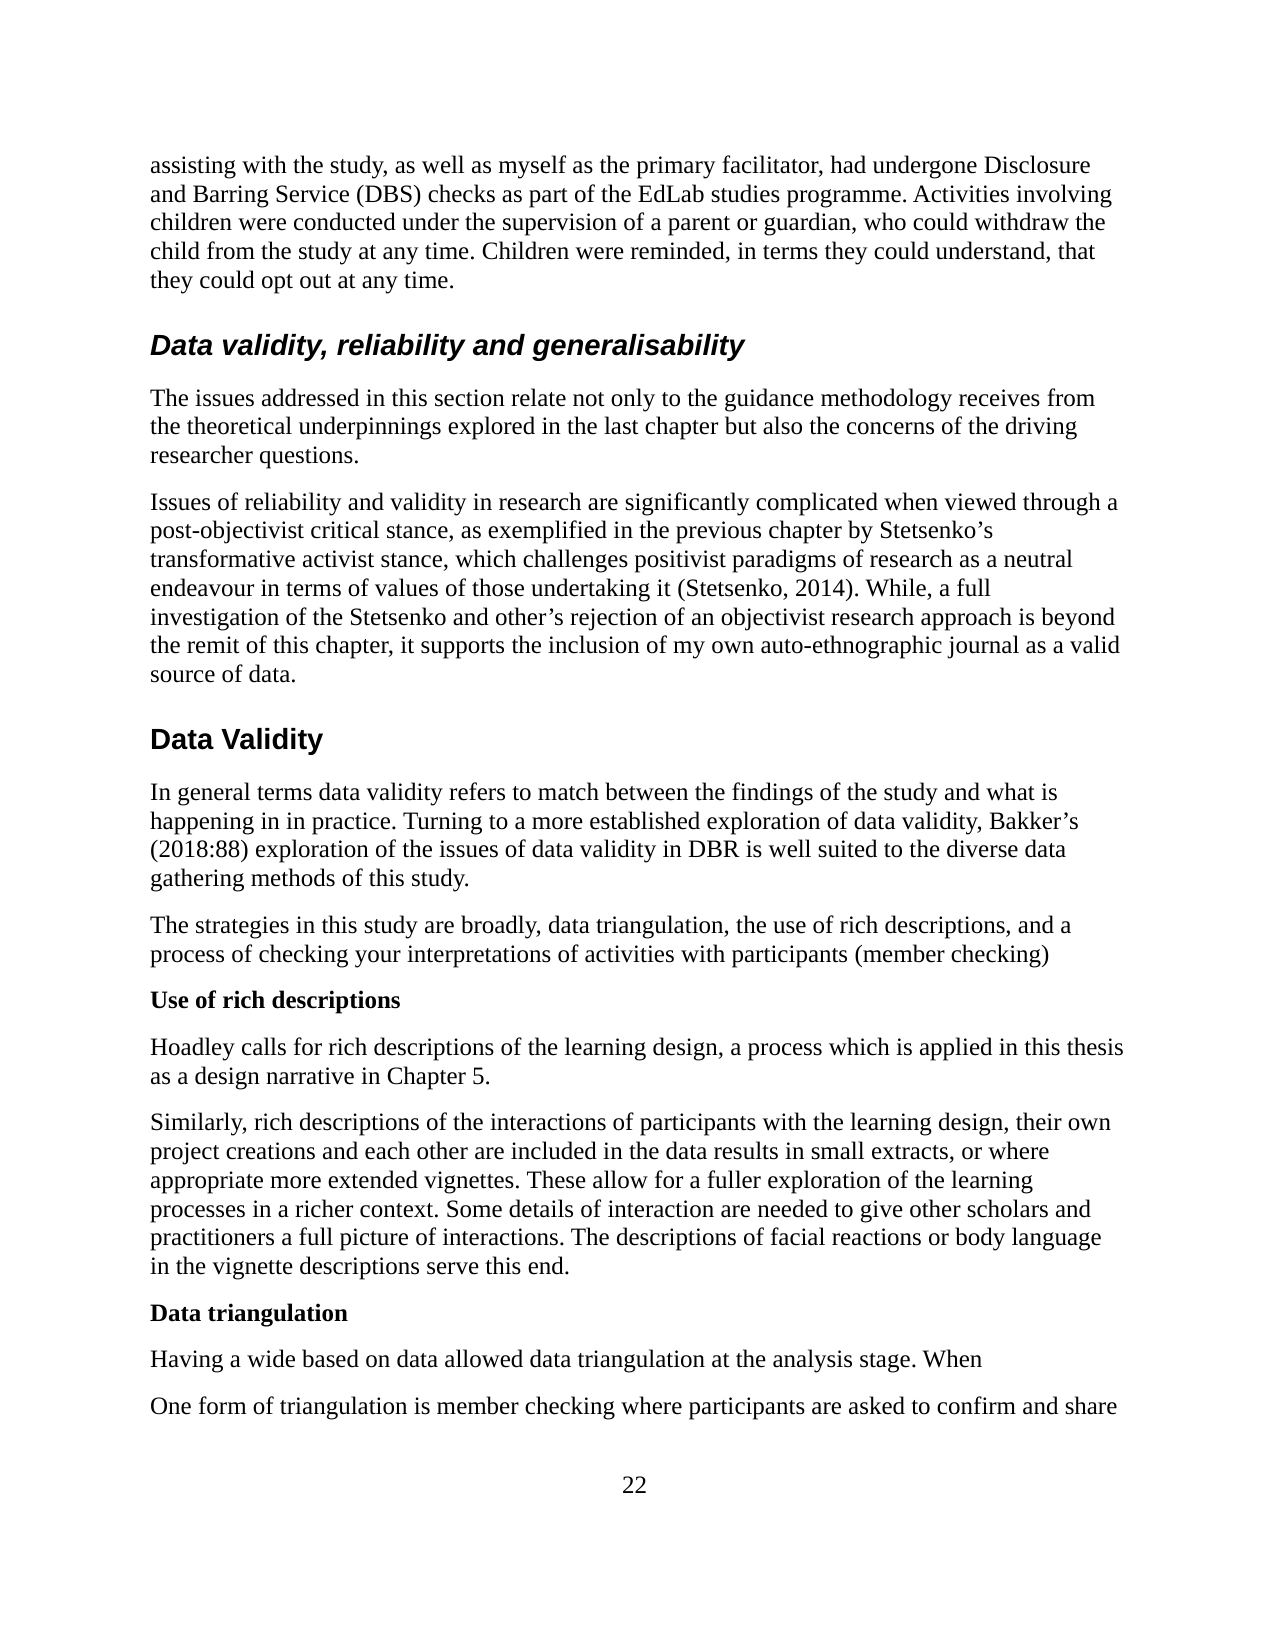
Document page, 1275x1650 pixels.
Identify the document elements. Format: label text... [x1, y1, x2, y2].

text Similarly, rich descriptions of the interactions of participants with the learning design, their own project creations and each other are included in the data results in small extracts, or where appropriate more extended vignettes. These allow for a fuller exploration of the learning processes in a richer context. Some details of interaction are needed to give other scholars and practitioners a full picture of interactions. The descriptions of facial reactions or body language in the vignette descriptions serve this end. [150, 1107, 1125, 1280]
text One form of triangulation is member checking where participants are asked to confirm and share [150, 1391, 1125, 1420]
text Having a wide based on data allowed data triangulation at the analysis stage. When [150, 1344, 1125, 1373]
text Issues of reliability and validity in research are significantly complicated when viewed through a post-objectivist critical stance, as exemplified in the previous chapter by Stetsenko’s transformative activist stance, which challenges positivist paradigms of research as a neutral endeavour in terms of values of those undertaking it (Stetsenko, 2014). While, a full investigation of the Stetsenko and other’s rejection of an objectivist research approach is beyond the remit of this chapter, it supports the inclusion of my own auto-ethnographic journal as a valid source of data. [150, 487, 1125, 688]
text Hoadley calls for rich descriptions of the learning design, a process which is applied in this thesis as a design narrative in Chapter 5. [150, 1032, 1125, 1089]
text The issues addressed in this section relate not only to the guidance methodology receives from the theoretical underpinnings explored in the last chapter but also the concerns of the driving researcher questions. [150, 383, 1125, 469]
text Data triangulation [150, 1298, 1125, 1327]
text assisting with the study, as well as myself as the primary facilitator, had undergone Disclosure and Barring Service (DBS) checks as part of the EdLab studies programme. Activities involving children were conducted under the supervision of a parent or guardian, who could withdraw the child from the study at any time. Children were reminded, in terms they could understand, that they could opt out at any time. [150, 150, 1125, 294]
subtitle Data validity, reliability and generalisability [150, 328, 1125, 361]
subtitle Data Validity [150, 722, 1125, 756]
text In general terms data validity refers to match between the findings of the study and what is happening in in practice. Turning to a more established exploration of data validity, Bakker’s (2018:88) exploration of the issues of data validity in DBR is well suited to the diverse data gathering methods of this study. [150, 777, 1125, 892]
text Use of rich descriptions [150, 985, 1125, 1014]
text The strategies in this study are broadly, data triangulation, the use of rich descriptions, and a process of checking your interpretations of activities with participants (member checking) [150, 910, 1125, 967]
